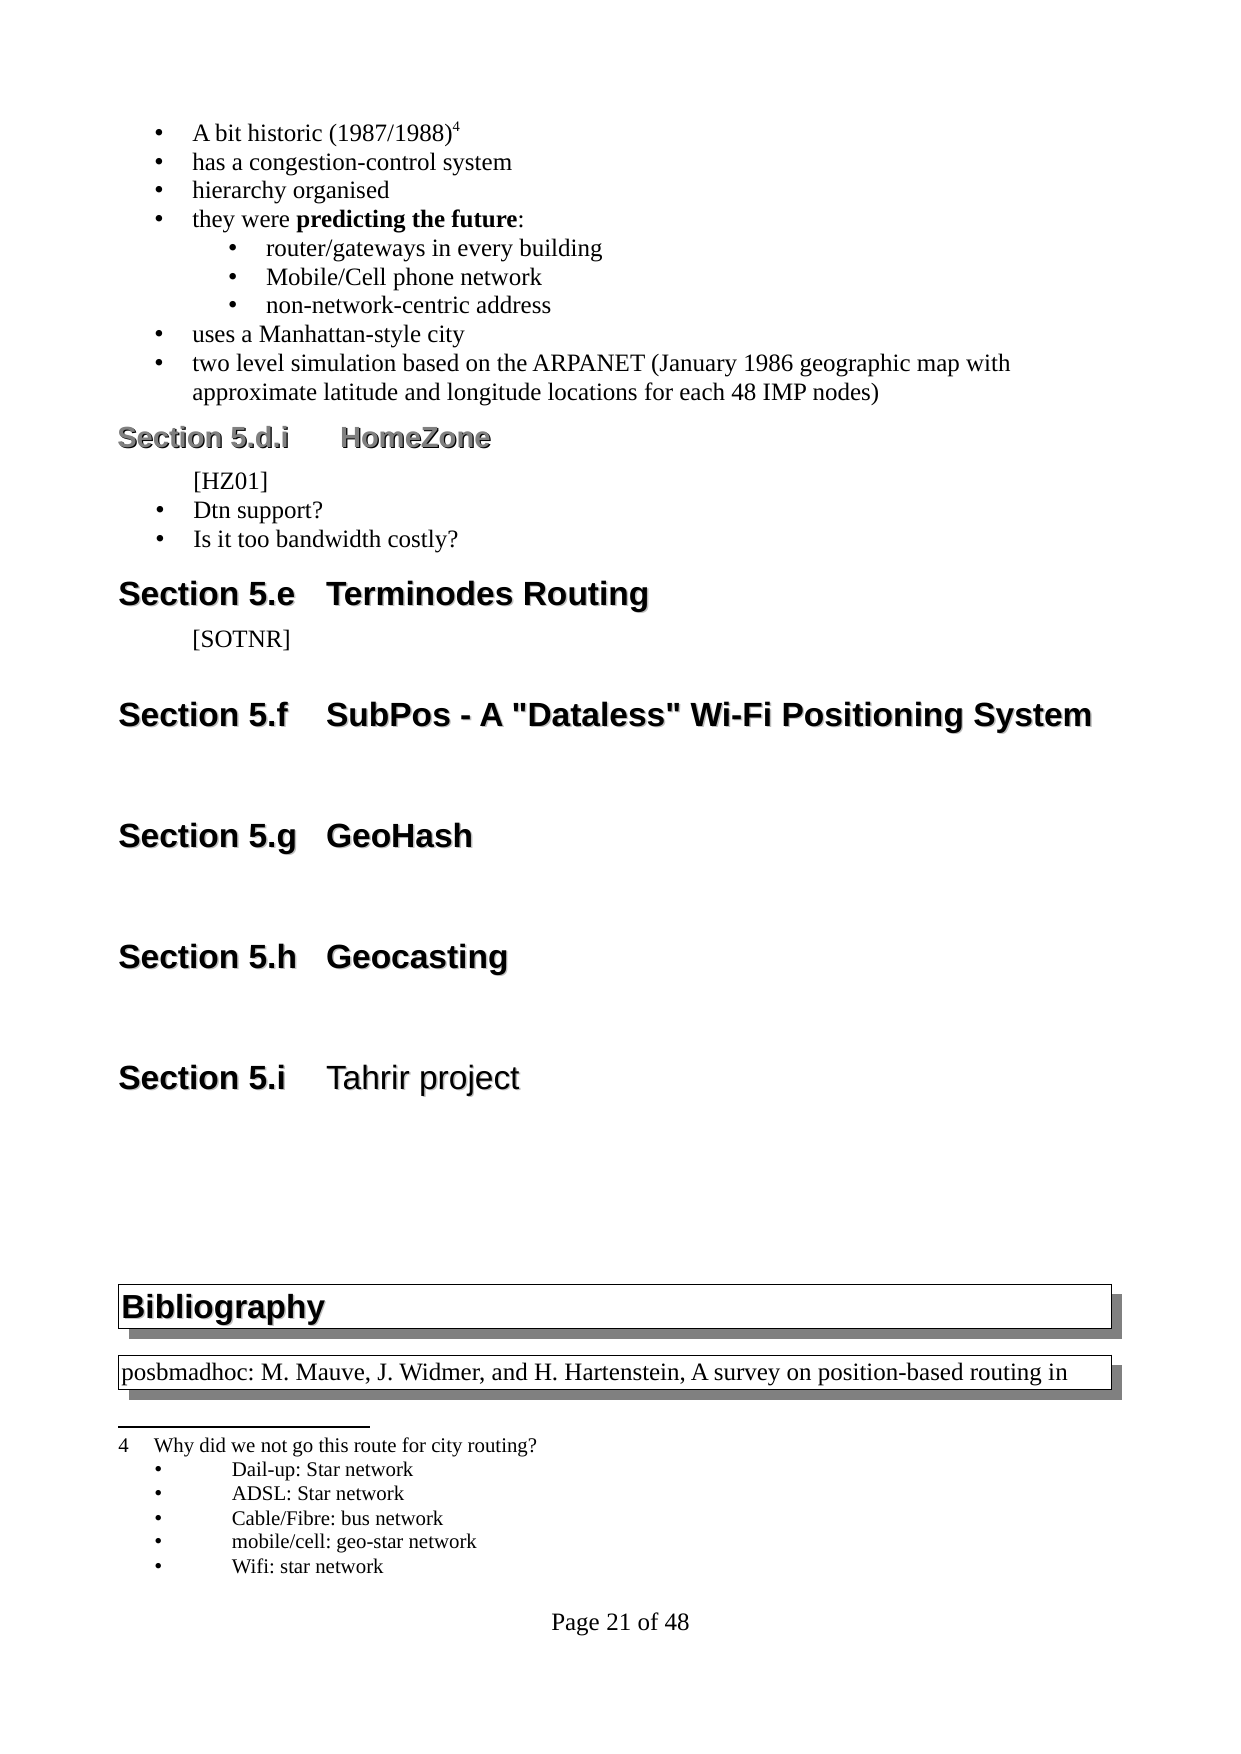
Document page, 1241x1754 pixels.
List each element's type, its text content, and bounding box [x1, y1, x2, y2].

list hierarchy organised [154, 176, 1122, 204]
text [SOTNR] [192, 624, 1122, 653]
list they were predicting the future: [154, 204, 1122, 233]
list [HZ01] [156, 466, 1122, 495]
subtitle HomeZone [117, 420, 1122, 454]
list Is it too bandwidth costly? [156, 524, 1122, 552]
list non-network-centric address [228, 291, 1122, 319]
subtitle SubPos - A "Dataless" Wi-Fi Positioning System [118, 694, 1122, 733]
list ADSL: Star network [154, 1481, 1122, 1505]
list mobile/cell: geo-star network [154, 1529, 1122, 1553]
list router/gateways in every building [228, 233, 1122, 262]
subtitle Terminodes Routing [118, 573, 1122, 612]
subtitle Geocasting [118, 936, 1122, 975]
list Dail-up: Star network [154, 1457, 1122, 1481]
subtitle Bibliography [119, 1285, 1111, 1328]
list Dtn support? [156, 495, 1122, 524]
list Mobile/Cell phone network [228, 262, 1122, 291]
list Wifi: star network [154, 1553, 1122, 1578]
list uses a Manhattan-style city [154, 319, 1122, 348]
list A bit historic (1987/1988) [154, 118, 1122, 147]
subtitle Tahrir project [118, 1057, 1122, 1096]
subtitle GeoHash [118, 815, 1122, 854]
list two level simulation based on the ARPANET (January 1986 geographic map with approximate latitude and longitude locations for each 48 IMP nodes) [154, 348, 1122, 406]
list Cable/Fibre: bus network [154, 1505, 1122, 1529]
list Why did we not go this route for city routing? [118, 1433, 1122, 1457]
list has a congestion-control system [154, 147, 1122, 176]
text posbmadhoc: M. Mauve, J. Widmer, and H. Hartenstein, A survey on position-based routing in [119, 1356, 1111, 1389]
